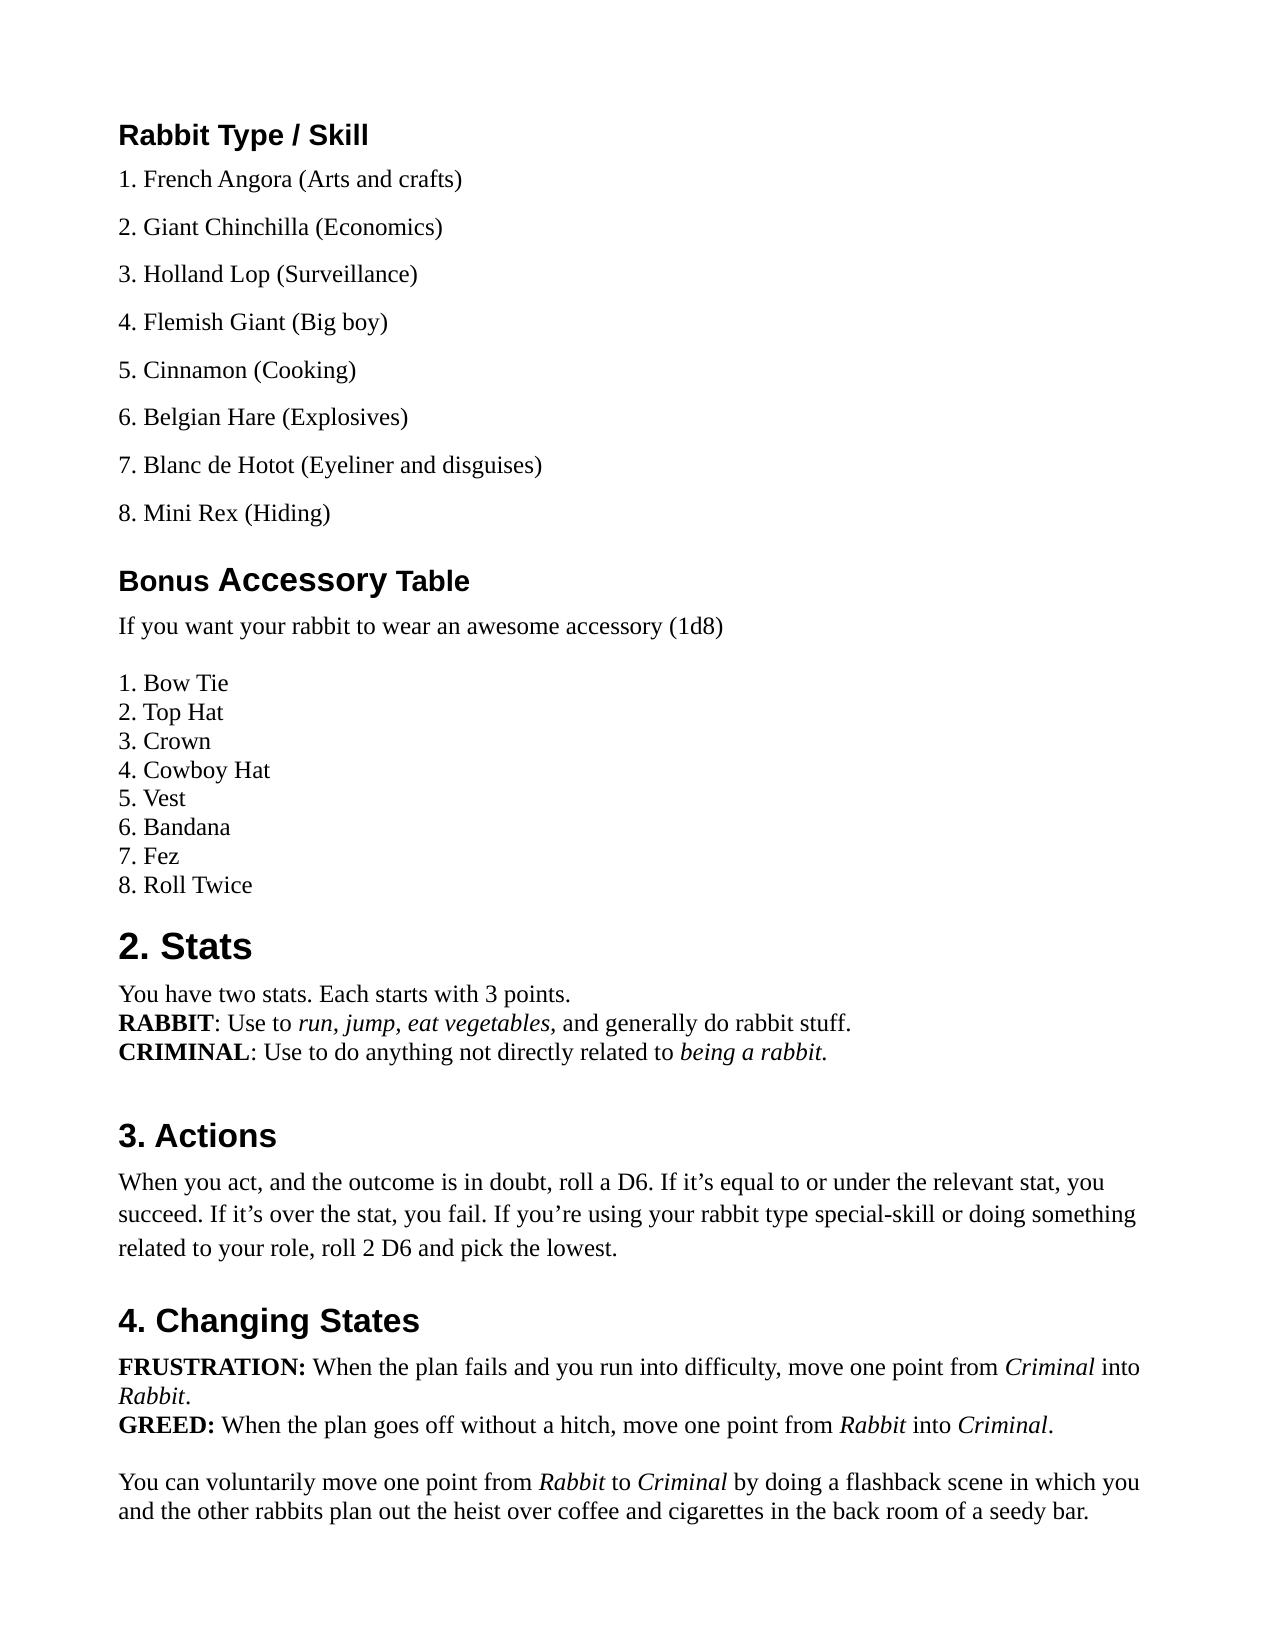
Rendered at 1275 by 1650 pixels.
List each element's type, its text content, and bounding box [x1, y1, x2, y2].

subtitle Rabbit Type / Skill [118, 118, 1157, 152]
text 2. Top Hat [118, 697, 1157, 726]
text CRIMINAL: Use to do anything not directly related to being a rabbit. [118, 1037, 1157, 1066]
text 1. Bow Tie [118, 668, 1157, 697]
subtitle 4. Changing States [118, 1301, 1157, 1340]
text 8. Mini Rex (Hiding) [118, 498, 1157, 526]
text 2. Giant Chinchilla (Economics) [118, 212, 1157, 241]
text 3. Holland Lop (Surveillance) [118, 259, 1157, 288]
text You have two stats. Each starts with 3 points. [118, 979, 1157, 1008]
text 6. Bandana [118, 812, 1157, 841]
text RABBIT: Use to run, jump, eat vegetables, and generally do rabbit stuff. [118, 1008, 1157, 1037]
text 4. Flemish Giant (Big boy) [118, 307, 1157, 336]
text You can voluntarily move one point from Rabbit to Criminal by doing a flashback scene in which you and the other rabbits plan out the heist over coffee and cigarettes in the back room of a seedy bar. [118, 1467, 1157, 1525]
text 8. Roll Twice [118, 870, 1157, 898]
text 1. French Angora (Arts and crafts) [118, 164, 1157, 193]
text 4. Cowboy Hat [118, 755, 1157, 783]
text FRUSTRATION: When the plan fails and you run into difficulty, move one point from Criminal into Rabbit. [118, 1352, 1157, 1410]
subtitle 2. Stats [118, 923, 1157, 967]
text If you want your rabbit to wear an awesome accessory (1d8) [118, 611, 1157, 640]
text When you act, and the outcome is in doubt, roll a D6. If it’s equal to or under the relevant stat, you succeed. If it’s over the stat, you fail. If you’re using your rabbit type special-skill or doing something related to your role, roll 2 D6 and pick the lowest. [118, 1167, 1157, 1261]
subtitle 3. Actions [118, 1115, 1157, 1154]
text 5. Vest [118, 783, 1157, 812]
text 7. Fez [118, 841, 1157, 870]
text GREED: When the plan goes off without a hitch, move one point from Rabbit into Criminal. [118, 1410, 1157, 1438]
subtitle Bonus Accessory Table [118, 560, 1157, 598]
text 7. Blanc de Hotot (Eyeliner and disguises) [118, 450, 1157, 479]
text 6. Belgian Hare (Explosives) [118, 402, 1157, 431]
text 3. Crown [118, 726, 1157, 755]
text 5. Cinnamon (Cooking) [118, 355, 1157, 383]
